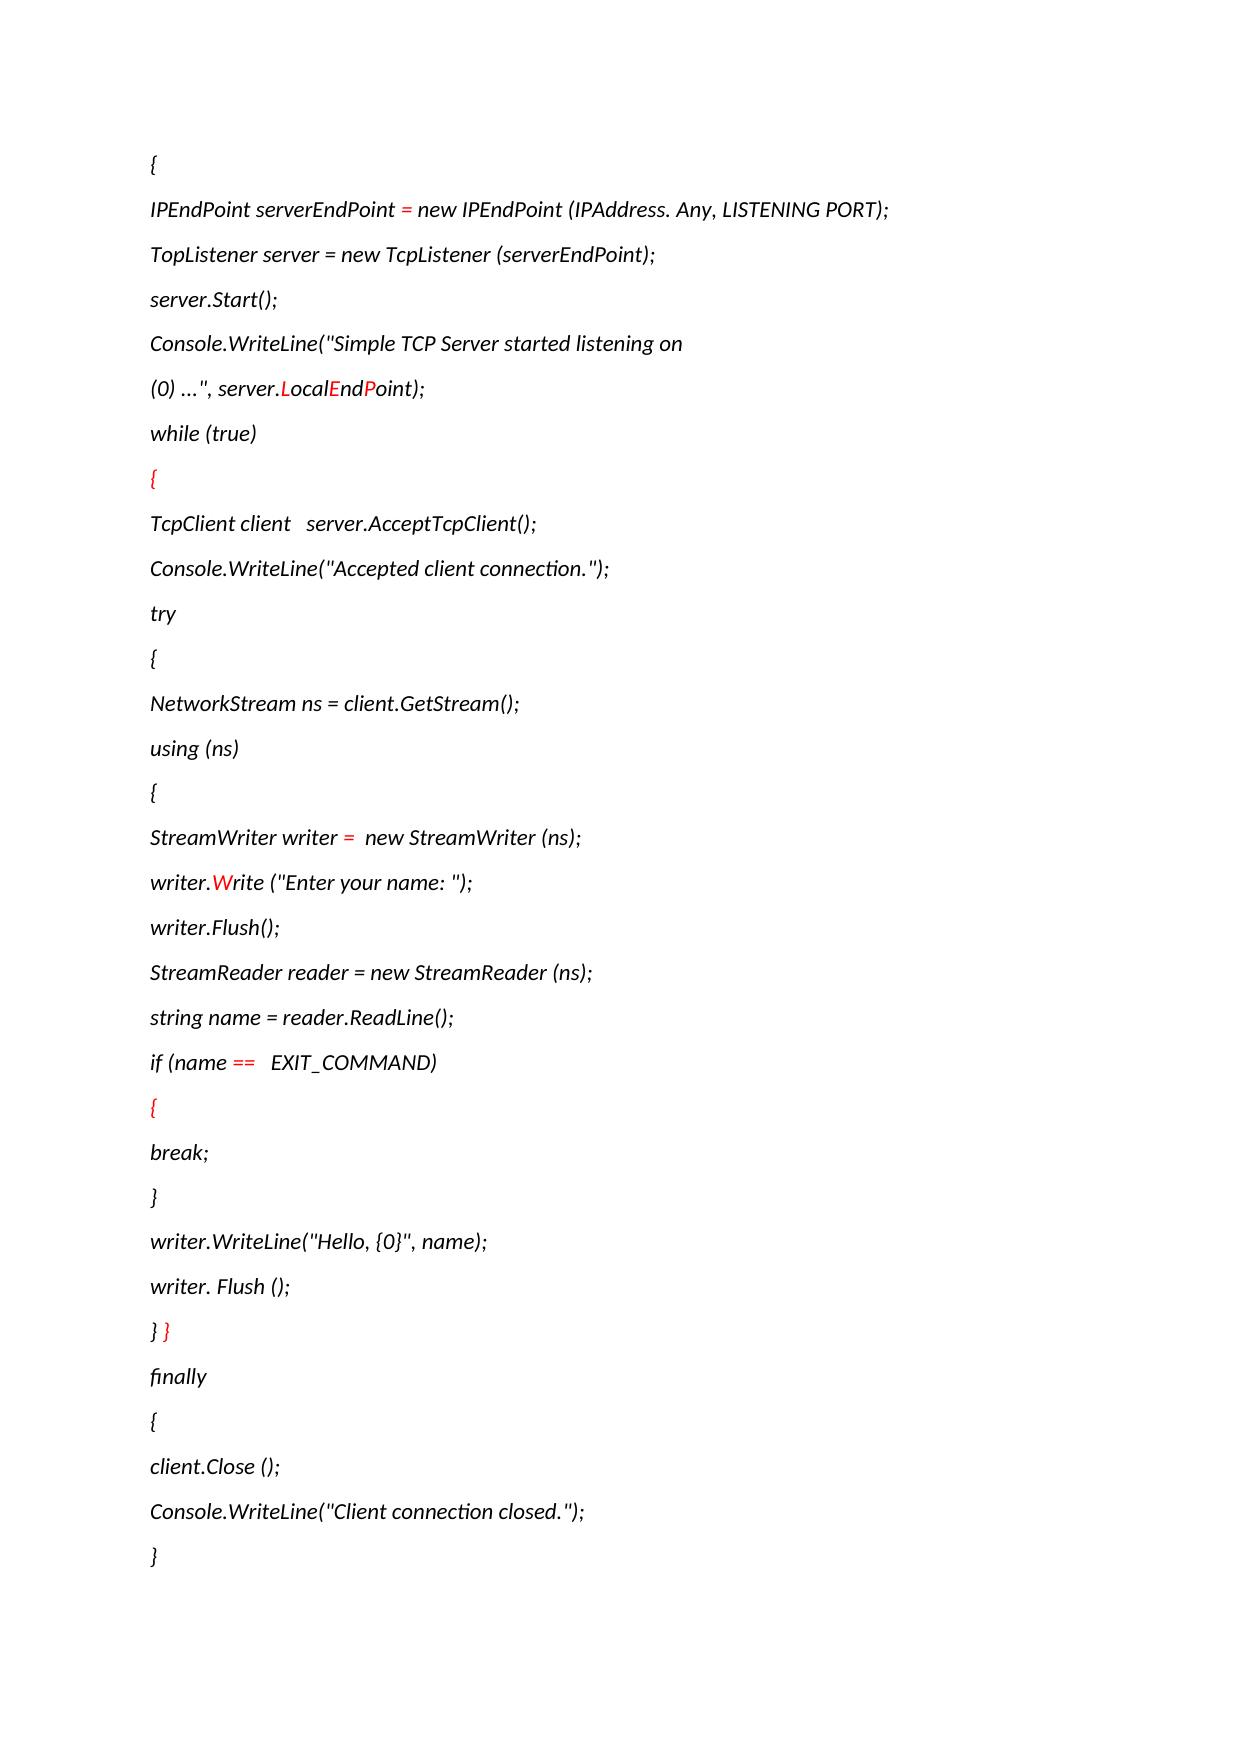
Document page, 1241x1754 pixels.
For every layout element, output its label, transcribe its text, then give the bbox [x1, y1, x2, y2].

text StreamWriter writer = new StreamWriter (ns); [150, 823, 1090, 851]
text TcpClient client server.AcceptTcpClient(); [150, 509, 1090, 537]
text finally [150, 1362, 1090, 1390]
text while (true) [150, 419, 1090, 447]
text break; [150, 1138, 1090, 1166]
text { [150, 464, 1090, 492]
text writer.Flush(); [150, 913, 1090, 941]
text using (ns) [150, 734, 1090, 762]
text StreamReader reader = new StreamReader (ns); [150, 958, 1090, 986]
text Console.WriteLine("Simple TCP Server started listening on [150, 329, 1090, 358]
text } [150, 1542, 1090, 1570]
text } } [150, 1317, 1090, 1345]
text NetworkStream ns = client.GetStream(); [150, 689, 1090, 717]
text client.Close (); [150, 1452, 1090, 1480]
text { [150, 644, 1090, 672]
text { [150, 778, 1090, 807]
text IPEndPoint serverEndPoint = new IPEndPoint (IPAddress. Any, LISTENING PORT); [150, 195, 1090, 223]
text string name = reader.ReadLine(); [150, 1003, 1090, 1031]
text try [150, 599, 1090, 627]
text Console.WriteLine("Accepted client connection."); [150, 554, 1090, 582]
text { [150, 150, 1090, 178]
text server.Start(); [150, 285, 1090, 313]
text Console.WriteLine("Client connection closed."); [150, 1497, 1090, 1525]
text (0) ...", server.LocalEndPoint); [150, 374, 1090, 402]
text if (name == EXIT_COMMAND) [150, 1048, 1090, 1076]
text } [150, 1183, 1090, 1211]
text writer.Write ("Enter your name: "); [150, 868, 1090, 896]
text writer.WriteLine("Hello, {0}", name); [150, 1227, 1090, 1256]
text writer. Flush (); [150, 1272, 1090, 1300]
text { [150, 1407, 1090, 1435]
text TopListener server = new TcpListener (serverEndPoint); [150, 240, 1090, 268]
text { [150, 1093, 1090, 1121]
